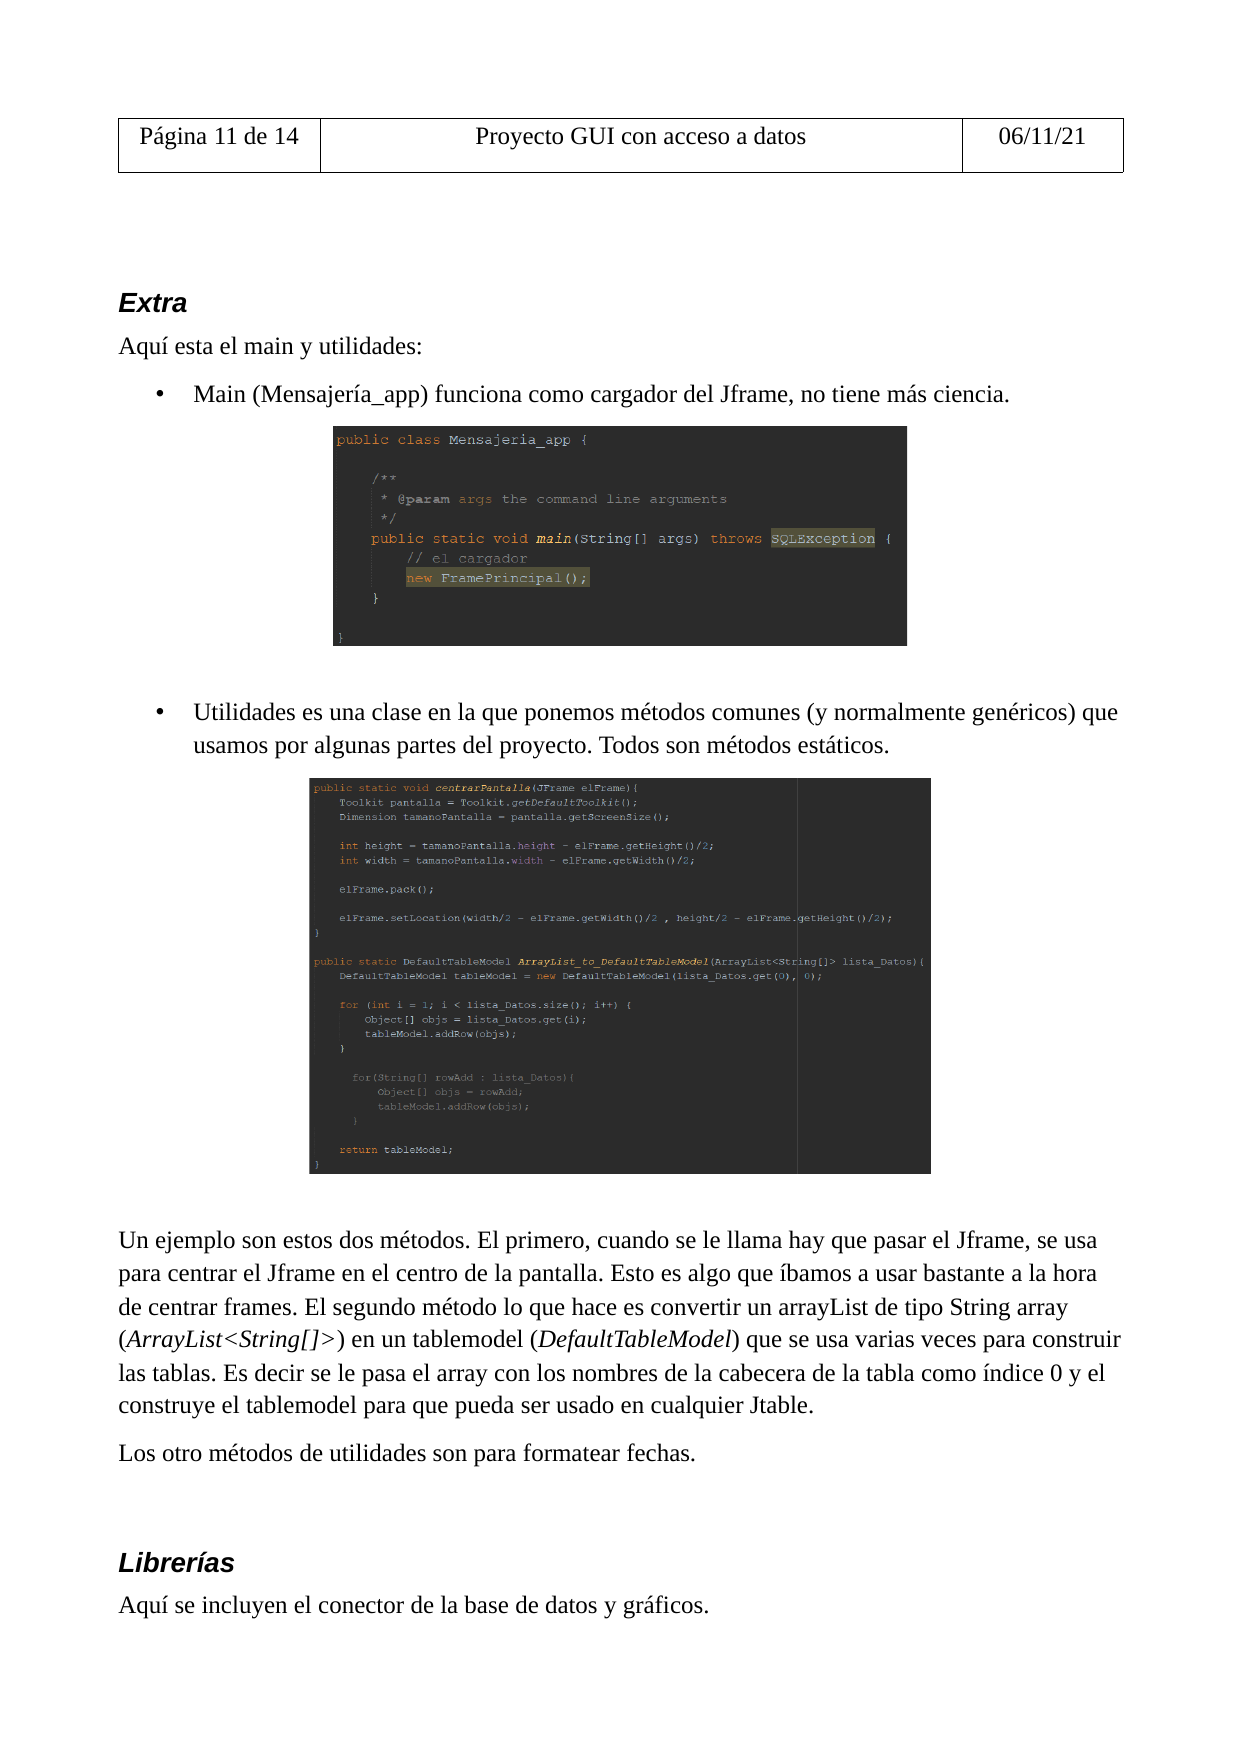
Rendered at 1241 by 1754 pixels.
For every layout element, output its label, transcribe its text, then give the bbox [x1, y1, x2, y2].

text Aquí esta el main y utilidades: [118, 331, 1122, 360]
text Aquí se incluyen el conector de la base de datos y gráficos. [118, 1590, 1122, 1619]
picture [333, 426, 908, 646]
picture [309, 778, 931, 1174]
subtitle Librerías [118, 1546, 1122, 1578]
text Un ejemplo son estos dos métodos. El primero, cuando se le llama hay que pasar el Jframe, se usa para centrar el Jframe en el centro de la pantalla. Esto es algo que íbamos a usar bastante a la hora de centrar frames. El segundo método lo que hace es convertir un arrayList de tipo String array (ArrayList<String[]>) en un tablemodel (DefaultTableModel) que se usa varias veces para construir las tablas. Es decir se le pasa el array con los nombres de la cabecera de la tabla como índice 0 y el construye el tablemodel para que pueda ser usado en cualquier Jtable. [118, 1226, 1122, 1419]
text Los otro métodos de utilidades son para formatear fechas. [118, 1438, 1122, 1467]
list Utilidades es una clase en la que ponemos métodos comunes (y normalmente genéricos) que usamos por algunas partes del proyecto. Todos son métodos estáticos. [156, 697, 1122, 759]
list Main (Mensajería_app) funciona como cargador del Jframe, no tiene más ciencia. [156, 379, 1122, 408]
subtitle Extra [118, 287, 1122, 319]
